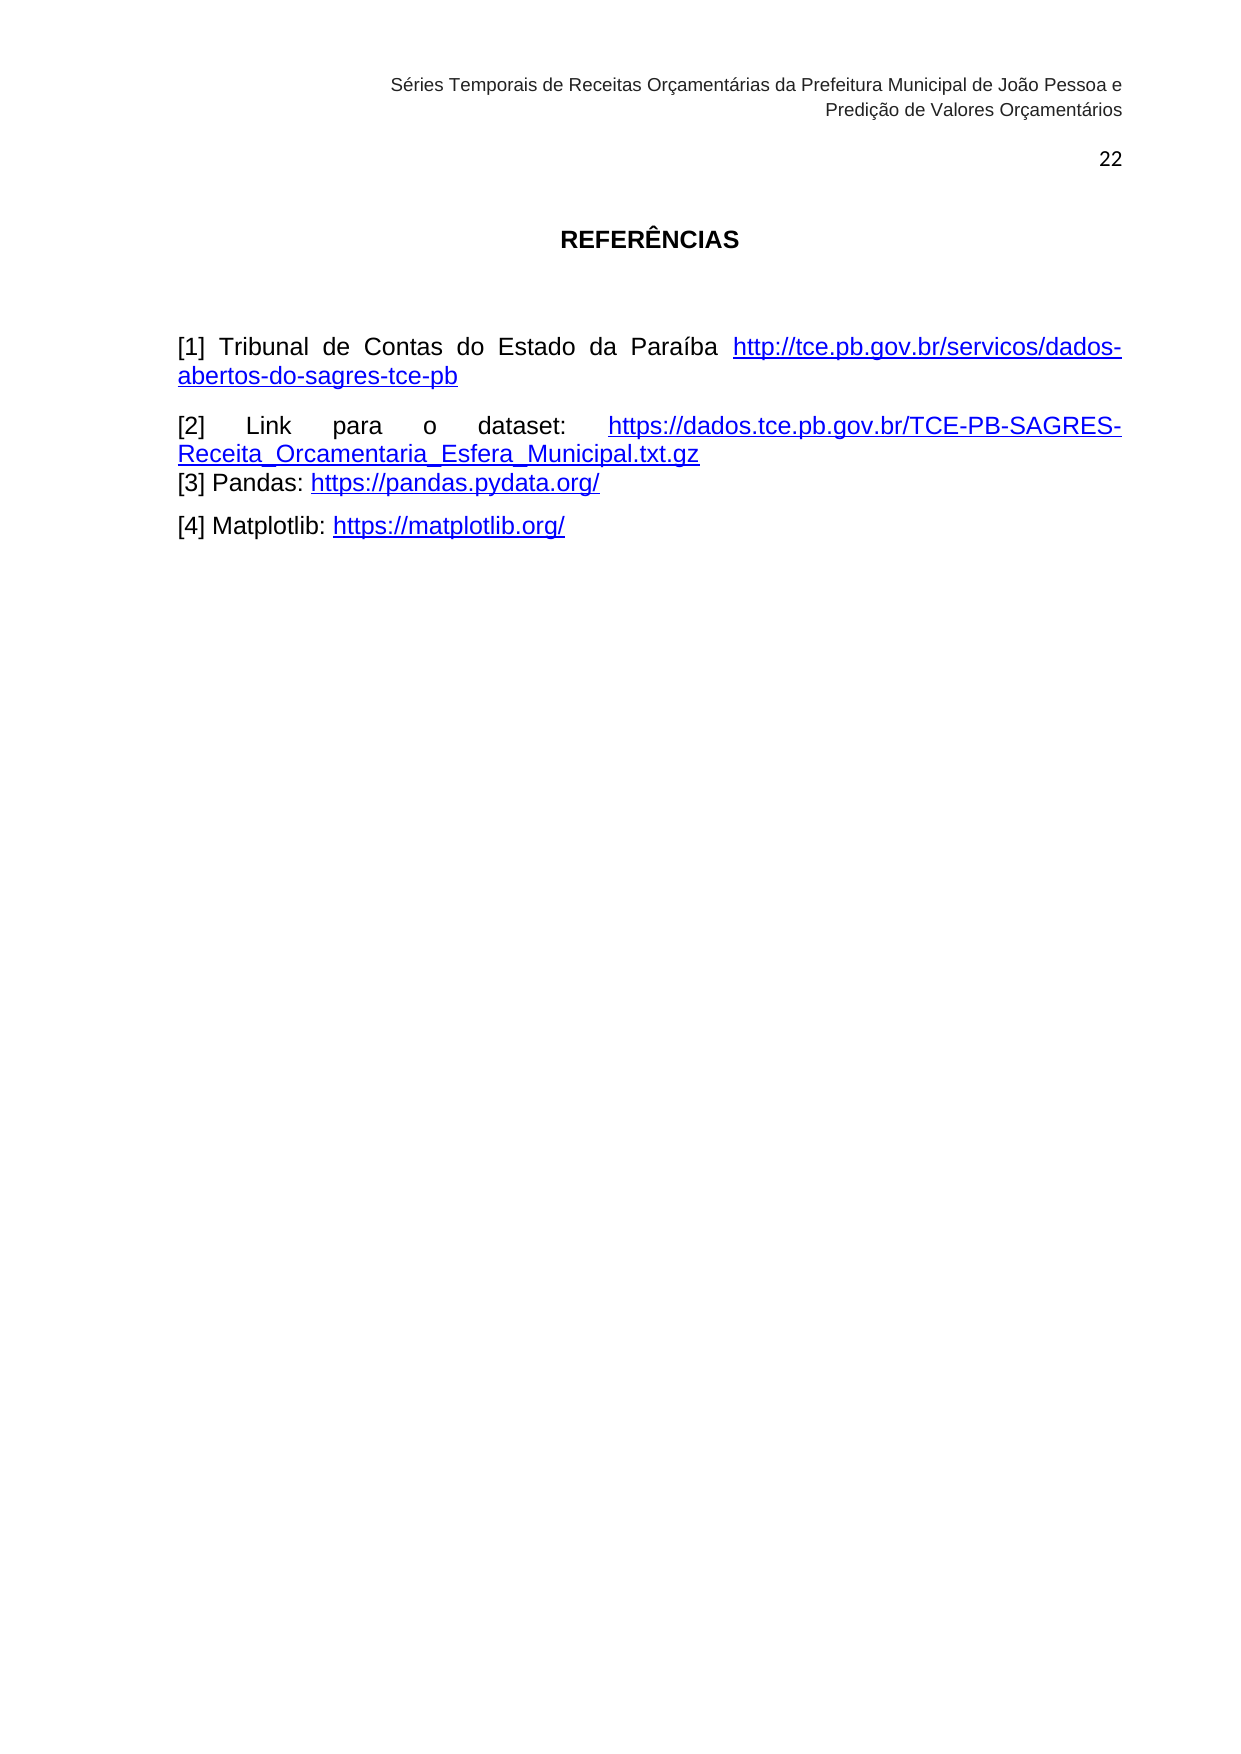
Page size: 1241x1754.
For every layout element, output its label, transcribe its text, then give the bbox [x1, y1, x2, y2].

text [1] Tribunal de Contas do Estado da Paraíba http://tce.pb.gov.br/servicos/dados-abertos-do-sagres-tce-pb [177, 332, 1122, 390]
text [4] Matplotlib: https://matplotlib.org/ [177, 511, 1122, 540]
subtitle REFERÊNCIAS [177, 225, 1122, 254]
text [2] Link para o dataset: https://dados.tce.pb.gov.br/TCE-PB-SAGRES-Receita_Orcamentaria_Esfera_Municipal.txt.gz [177, 411, 1122, 468]
text [3] Pandas: https://pandas.pydata.org/ [177, 468, 1122, 497]
